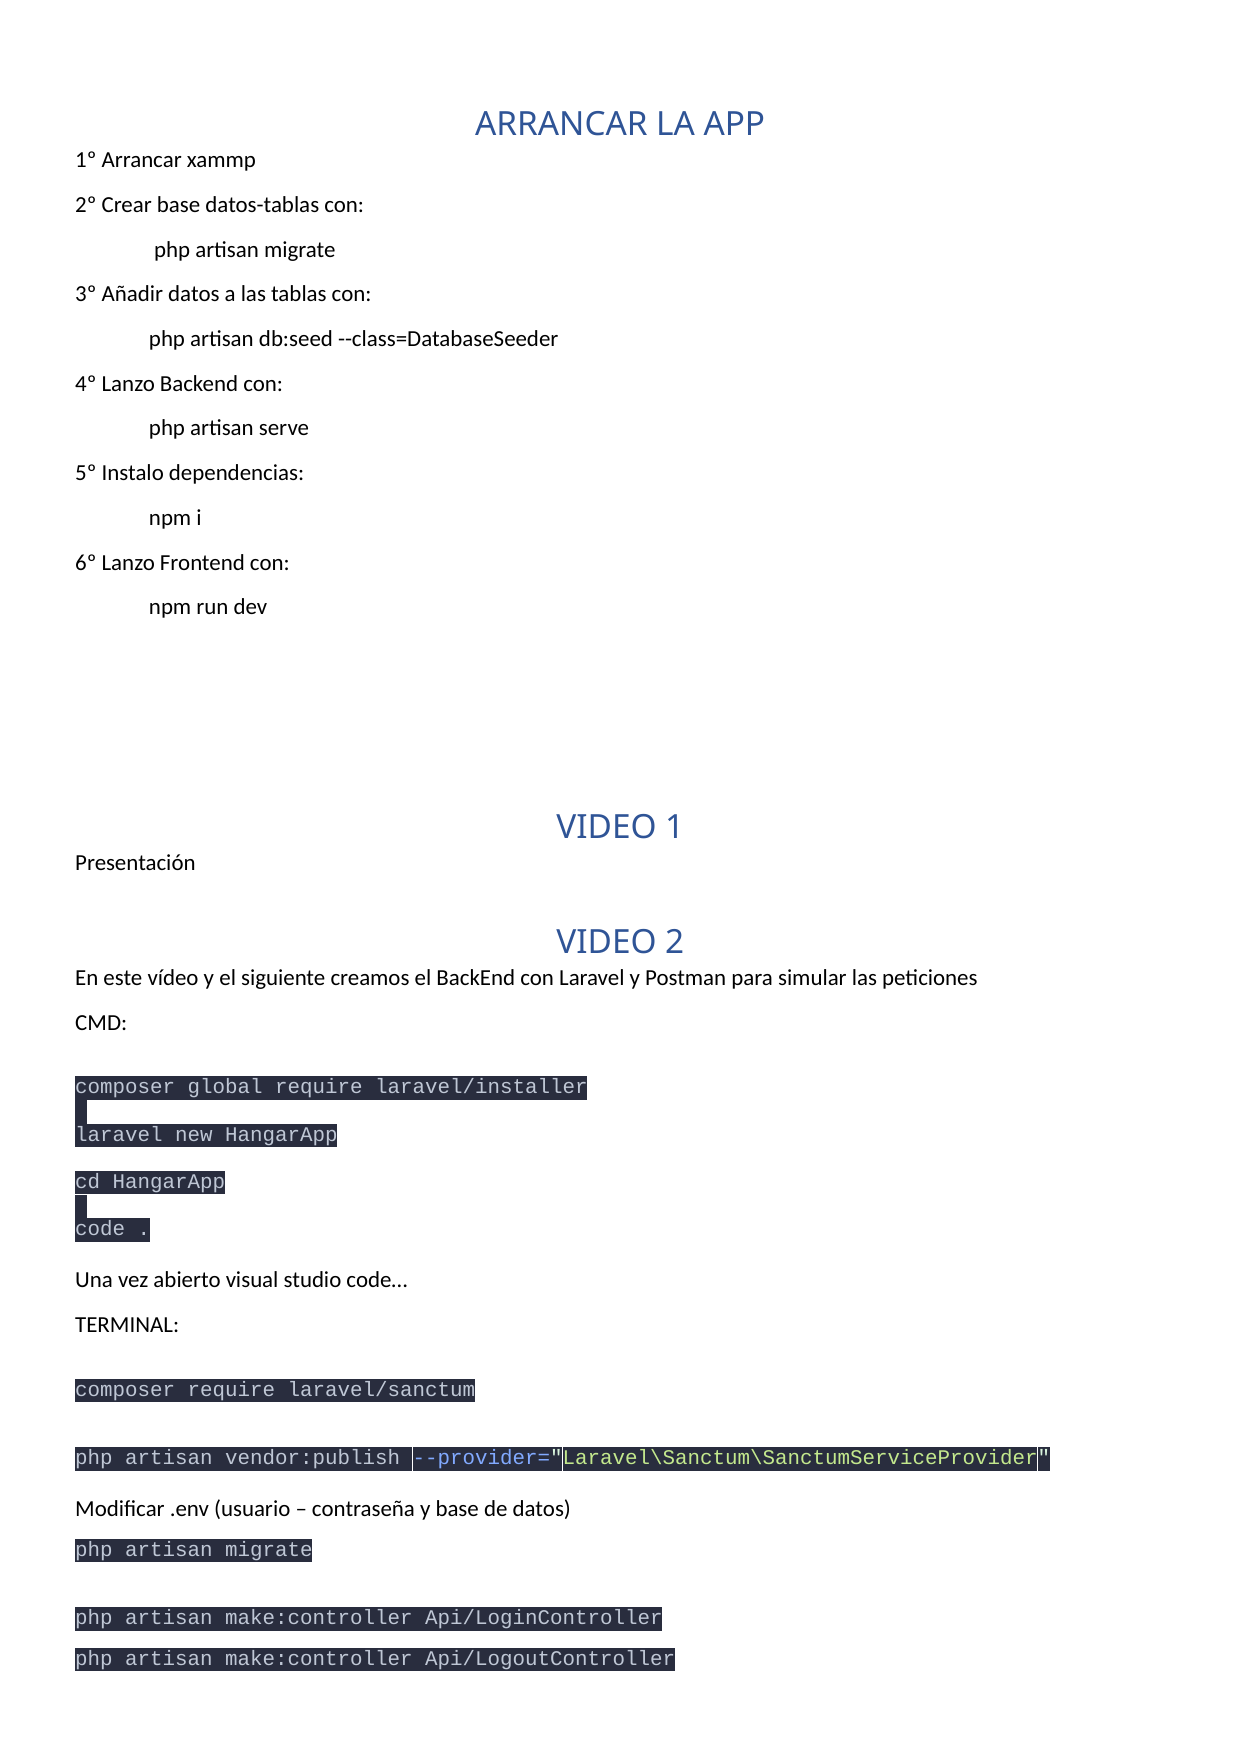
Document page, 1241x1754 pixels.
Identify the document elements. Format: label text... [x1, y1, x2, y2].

text laravel new HangarApp [75, 1124, 1165, 1147]
text composer global require laravel/installer [75, 1076, 1165, 1100]
text composer require laravel/sanctum [75, 1378, 1165, 1402]
text Modificar .env (usuario – contraseña y base de datos) [75, 1494, 1165, 1522]
text Presentación [75, 848, 1165, 876]
text php artisan serve [75, 413, 1165, 442]
text 2º Crear base datos-tablas con: [75, 190, 1165, 218]
subtitle ARRANCAR LA APP [75, 100, 1165, 145]
text CMD: [75, 1008, 1165, 1036]
text npm i [75, 503, 1165, 531]
text php artisan make:controller Api/LogoutController [75, 1647, 1165, 1671]
subtitle VIDEO 1 [75, 803, 1165, 848]
text 3º Añadir datos a las tablas con: [75, 279, 1165, 307]
text php artisan make:controller Api/LoginController [75, 1607, 1165, 1631]
text php artisan migrate [75, 235, 1165, 263]
text php artisan db:seed --class=DatabaseSeeder [75, 324, 1165, 352]
subtitle VIDEO 2 [75, 918, 1165, 963]
text TERMINAL: [75, 1310, 1165, 1338]
text npm run dev [75, 592, 1165, 620]
text php artisan migrate [75, 1539, 1165, 1562]
text php artisan vendor:publish --provider="Laravel\Sanctum\SanctumServiceProvider" [75, 1447, 1165, 1471]
text 1º Arrancar xammp [75, 145, 1165, 173]
text 6º Lanzo Frontend con: [75, 548, 1165, 576]
text En este vídeo y el siguiente creamos el BackEnd con Laravel y Postman para simular las peticiones [75, 963, 1165, 991]
text 5º Instalo dependencias: [75, 458, 1165, 486]
text code . [75, 1218, 1165, 1242]
text 4º Lanzo Backend con: [75, 369, 1165, 397]
text cd HangarApp [75, 1171, 1165, 1194]
text Una vez abierto visual studio code… [75, 1266, 1165, 1293]
